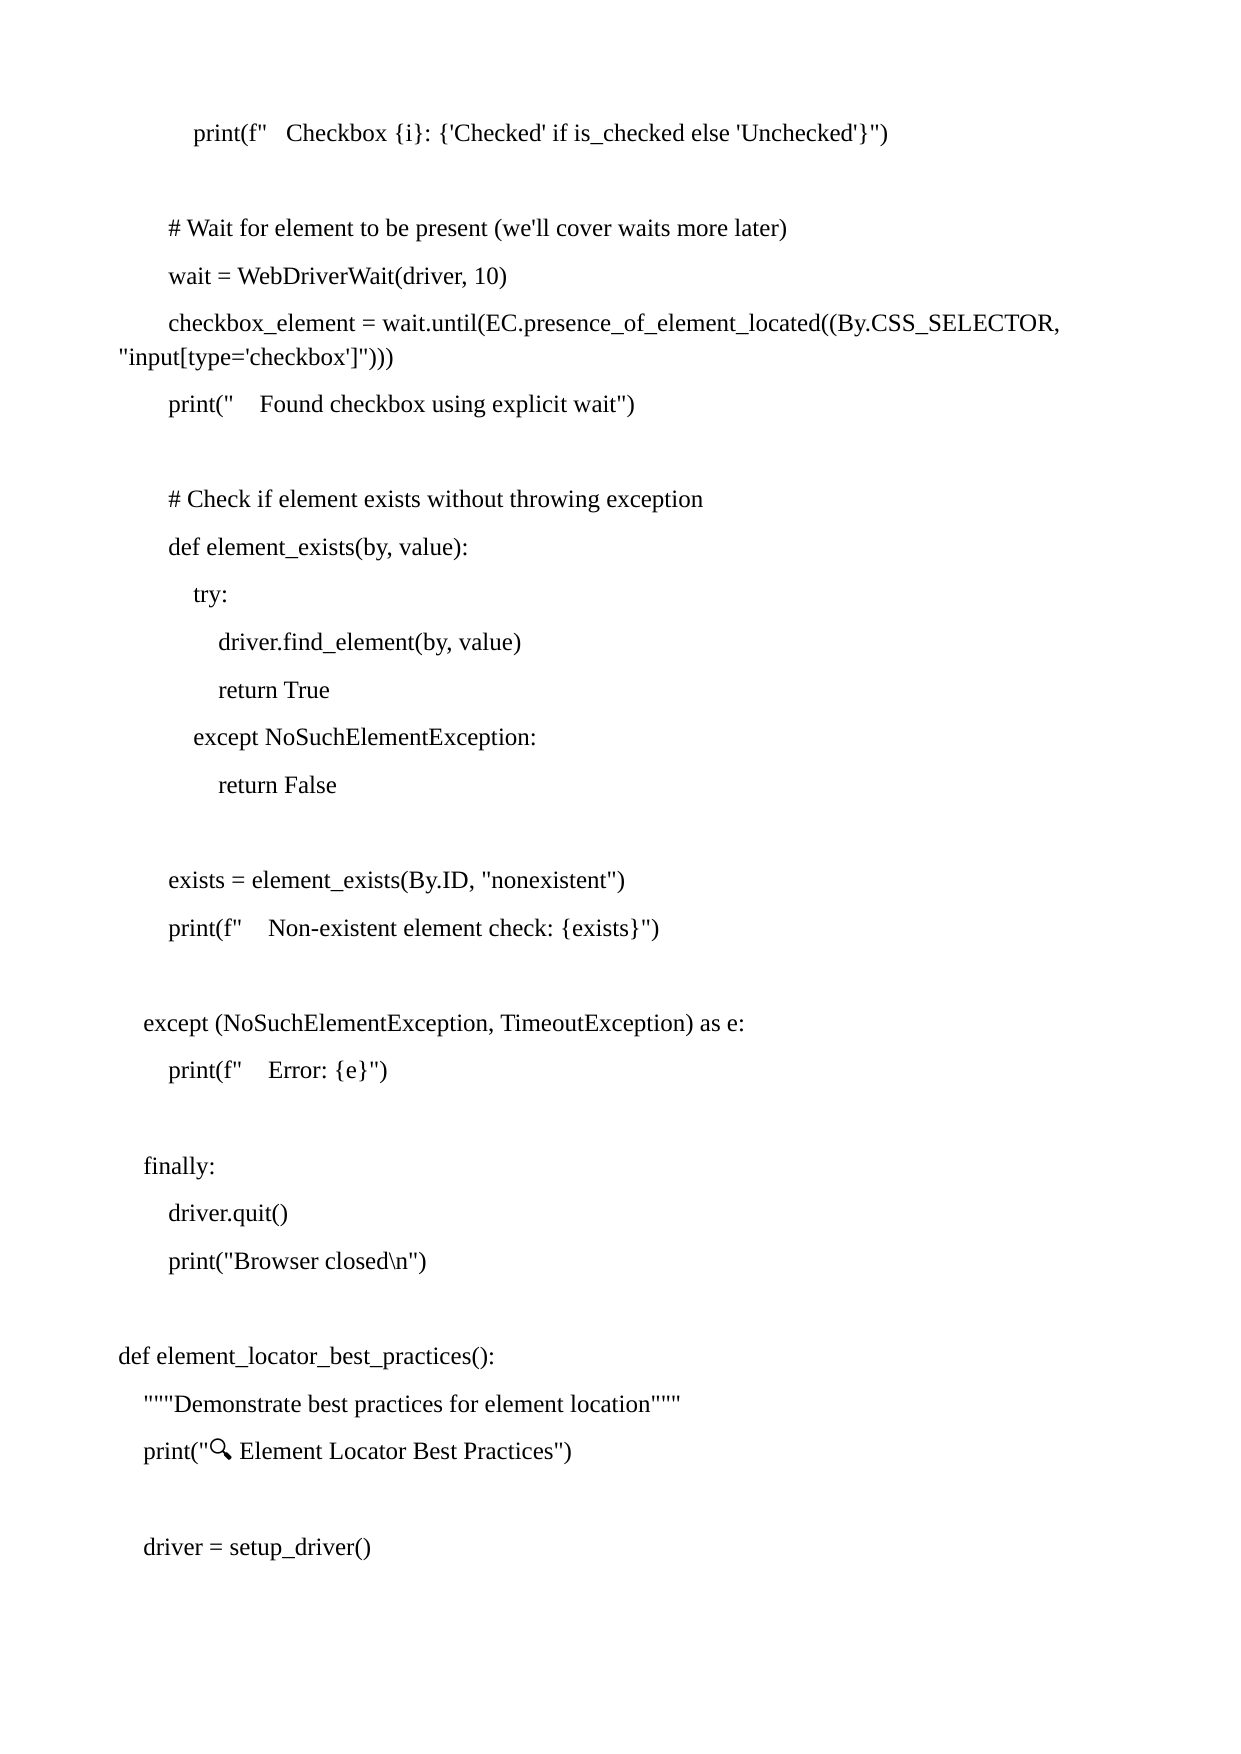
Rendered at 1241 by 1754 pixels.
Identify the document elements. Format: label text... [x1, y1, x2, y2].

text except NoSuchElementException: [118, 722, 1122, 751]
text exists = element_exists(By.ID, "nonexistent") [118, 865, 1122, 894]
text except (NoSuchElementException, TimeoutException) as e: [118, 1008, 1122, 1037]
text checkbox_element = wait.until(EC.presence_of_element_located((By.CSS_SELECTOR, "input[type='checkbox']"))) [118, 308, 1122, 370]
text """Demonstrate best practices for element location""" [118, 1389, 1122, 1418]
text driver = setup_driver() [118, 1532, 1122, 1560]
text print(f" Checkbox {i}: {'Checked' if is_checked else 'Unchecked'}") [118, 118, 1122, 147]
text print("🔍 Element Locator Best Practices") [118, 1436, 1122, 1465]
text return True [118, 675, 1122, 703]
text def element_exists(by, value): [118, 532, 1122, 561]
text return False [118, 770, 1122, 799]
text print(f"❌ Error: {e}") [118, 1056, 1122, 1084]
text driver.quit() [118, 1198, 1122, 1227]
text def element_locator_best_practices(): [118, 1341, 1122, 1370]
text finally: [118, 1151, 1122, 1179]
text try: [118, 579, 1122, 608]
text wait = WebDriverWait(driver, 10) [118, 261, 1122, 290]
text print(f"✅ Non-existent element check: {exists}") [118, 913, 1122, 942]
text print("Browser closed\n") [118, 1246, 1122, 1275]
text driver.find_element(by, value) [118, 627, 1122, 656]
text # Wait for element to be present (we'll cover waits more later) [118, 213, 1122, 242]
text print("✅ Found checkbox using explicit wait") [118, 389, 1122, 418]
text # Check if element exists without throwing exception [118, 484, 1122, 513]
